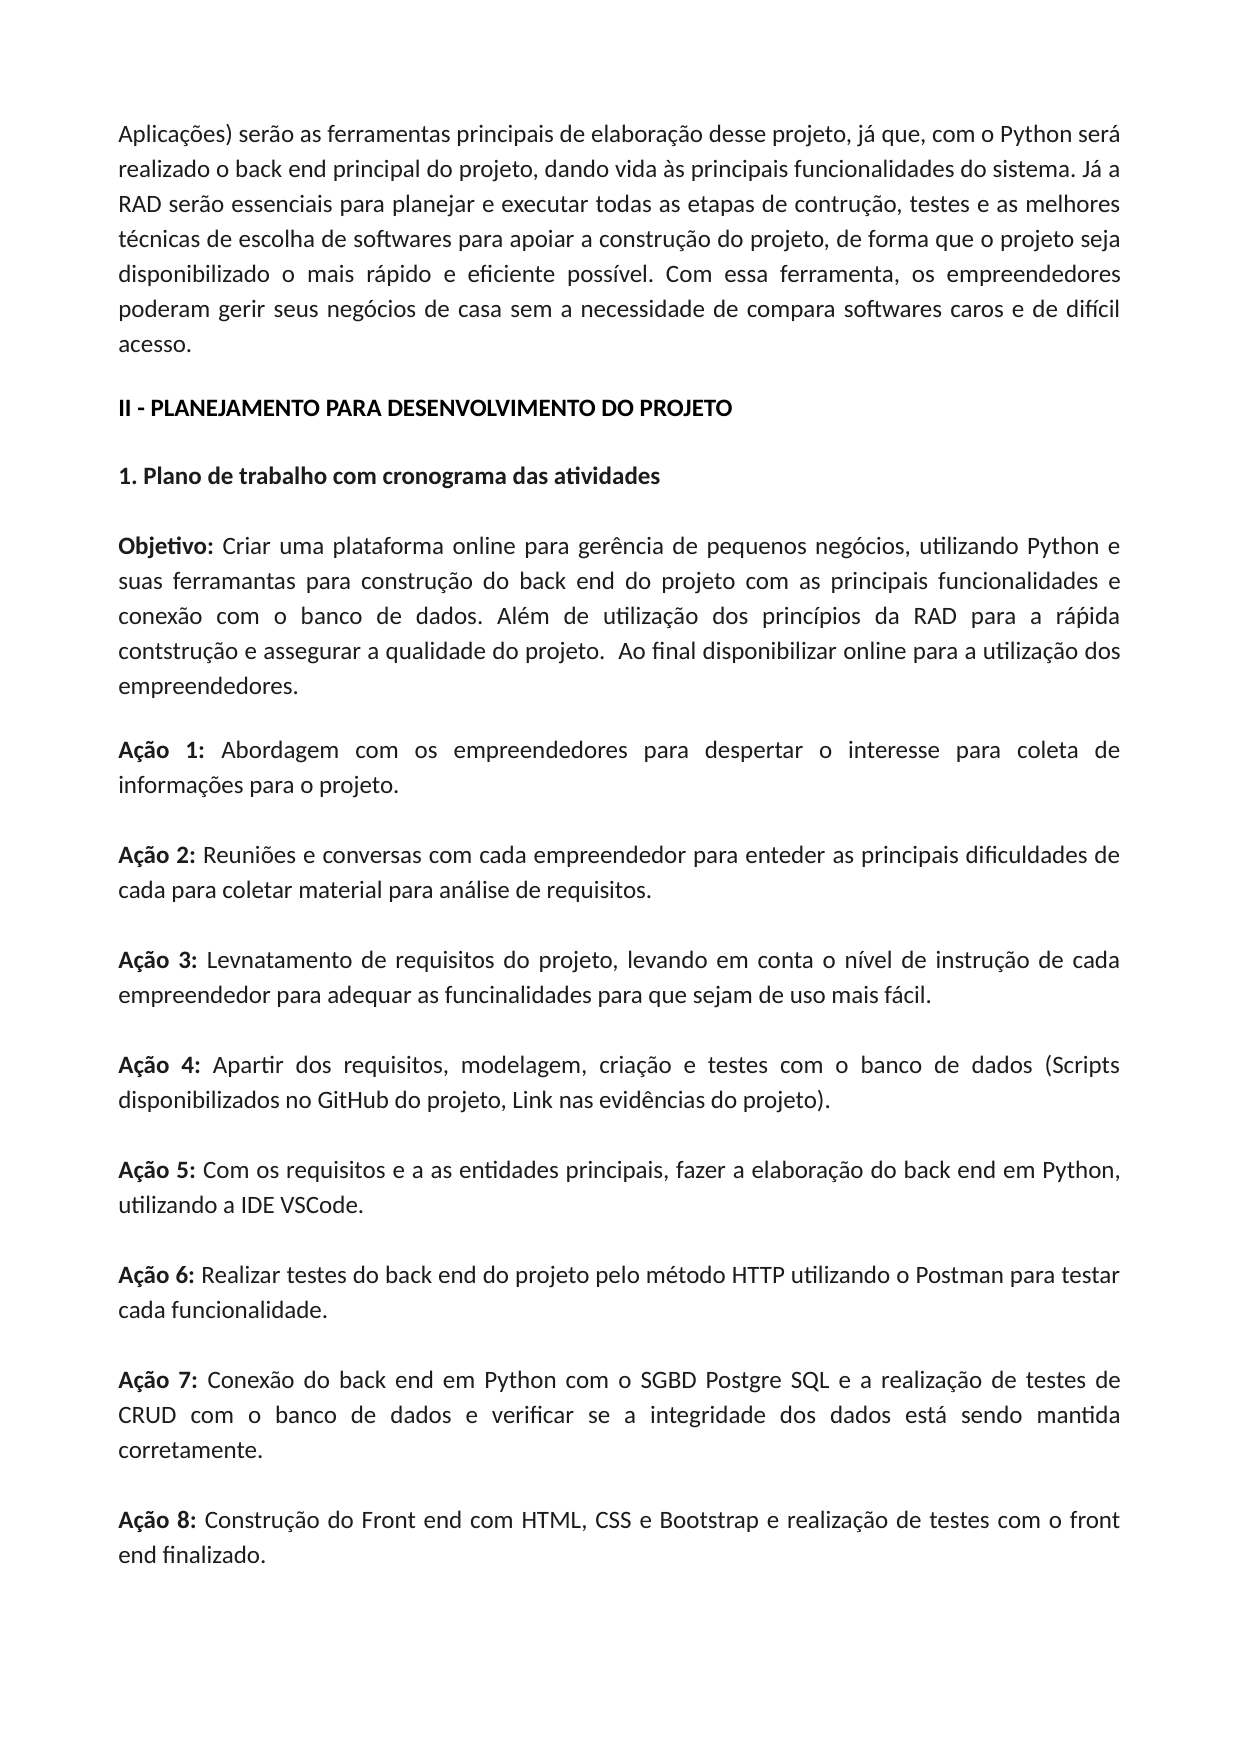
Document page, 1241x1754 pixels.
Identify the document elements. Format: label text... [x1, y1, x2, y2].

text Ação 2: Reuniões e conversas com cada empreendedor para enteder as principais dificuldades de cada para coletar material para análise de requisitos. [118, 839, 1122, 905]
text Aplicações) serão as ferramentas principais de elaboração desse projeto, já que, com o Python será realizado o back end principal do projeto, dando vida às principais funcionalidades do sistema. Já a RAD serão essenciais para planejar e executar todas as etapas de contrução, testes e as melhores técnicas de escolha de softwares para apoiar a construção do projeto, de forma que o projeto seja disponibilizado o mais rápido e eficiente possível. Com essa ferramenta, os empreendedores poderam gerir seus negócios de casa sem a necessidade de compara softwares caros e de difícil acesso. [118, 118, 1122, 359]
text Objetivo: Criar uma plataforma online para gerência de pequenos negócios, utilizando Python e suas ferramantas para construção do back end do projeto com as principais funcionalidades e conexão com o banco de dados. Além de utilização dos princípios da RAD para a ráṕida contstrução e assegurar a qualidade do projeto. Ao final disponibilizar online para a utilização dos empreendedores. [118, 530, 1122, 701]
text 1. Plano de trabalho com cronograma das atividades [118, 460, 1122, 491]
text Ação 6: Realizar testes do back end do projeto pelo método HTTP utilizando o Postman para testar cada funcionalidade. [118, 1259, 1122, 1325]
text Ação 1: Abordagem com os empreendedores para despertar o interesse para coleta de informações para o projeto. [118, 734, 1122, 800]
text Ação 3: Levnatamento de requisitos do projeto, levando em conta o nível de instrução de cada empreendedor para adequar as funcinalidades para que sejam de uso mais fácil. [118, 944, 1122, 1010]
text Ação 7: Conexão do back end em Python com o SGBD Postgre SQL e a realização de testes de CRUD com o banco de dados e verificar se a integridade dos dados está sendo mantida corretamente. [118, 1364, 1122, 1465]
text Ação 5: Com os requisitos e a as entidades principais, fazer a elaboração do back end em Python, utilizando a IDE VSCode. [118, 1154, 1122, 1220]
text II - PLANEJAMENTO PARA DESENVOLVIMENTO DO PROJETO [118, 392, 1122, 423]
text Ação 8: Construção do Front end com HTML, CSS e Bootstrap e realização de testes com o front end finalizado. [118, 1504, 1122, 1570]
text Ação 4: Apartir dos requisitos, modelagem, criação e testes com o banco de dados (Scripts disponibilizados no GitHub do projeto, Link nas evidências do projeto). [118, 1049, 1122, 1115]
